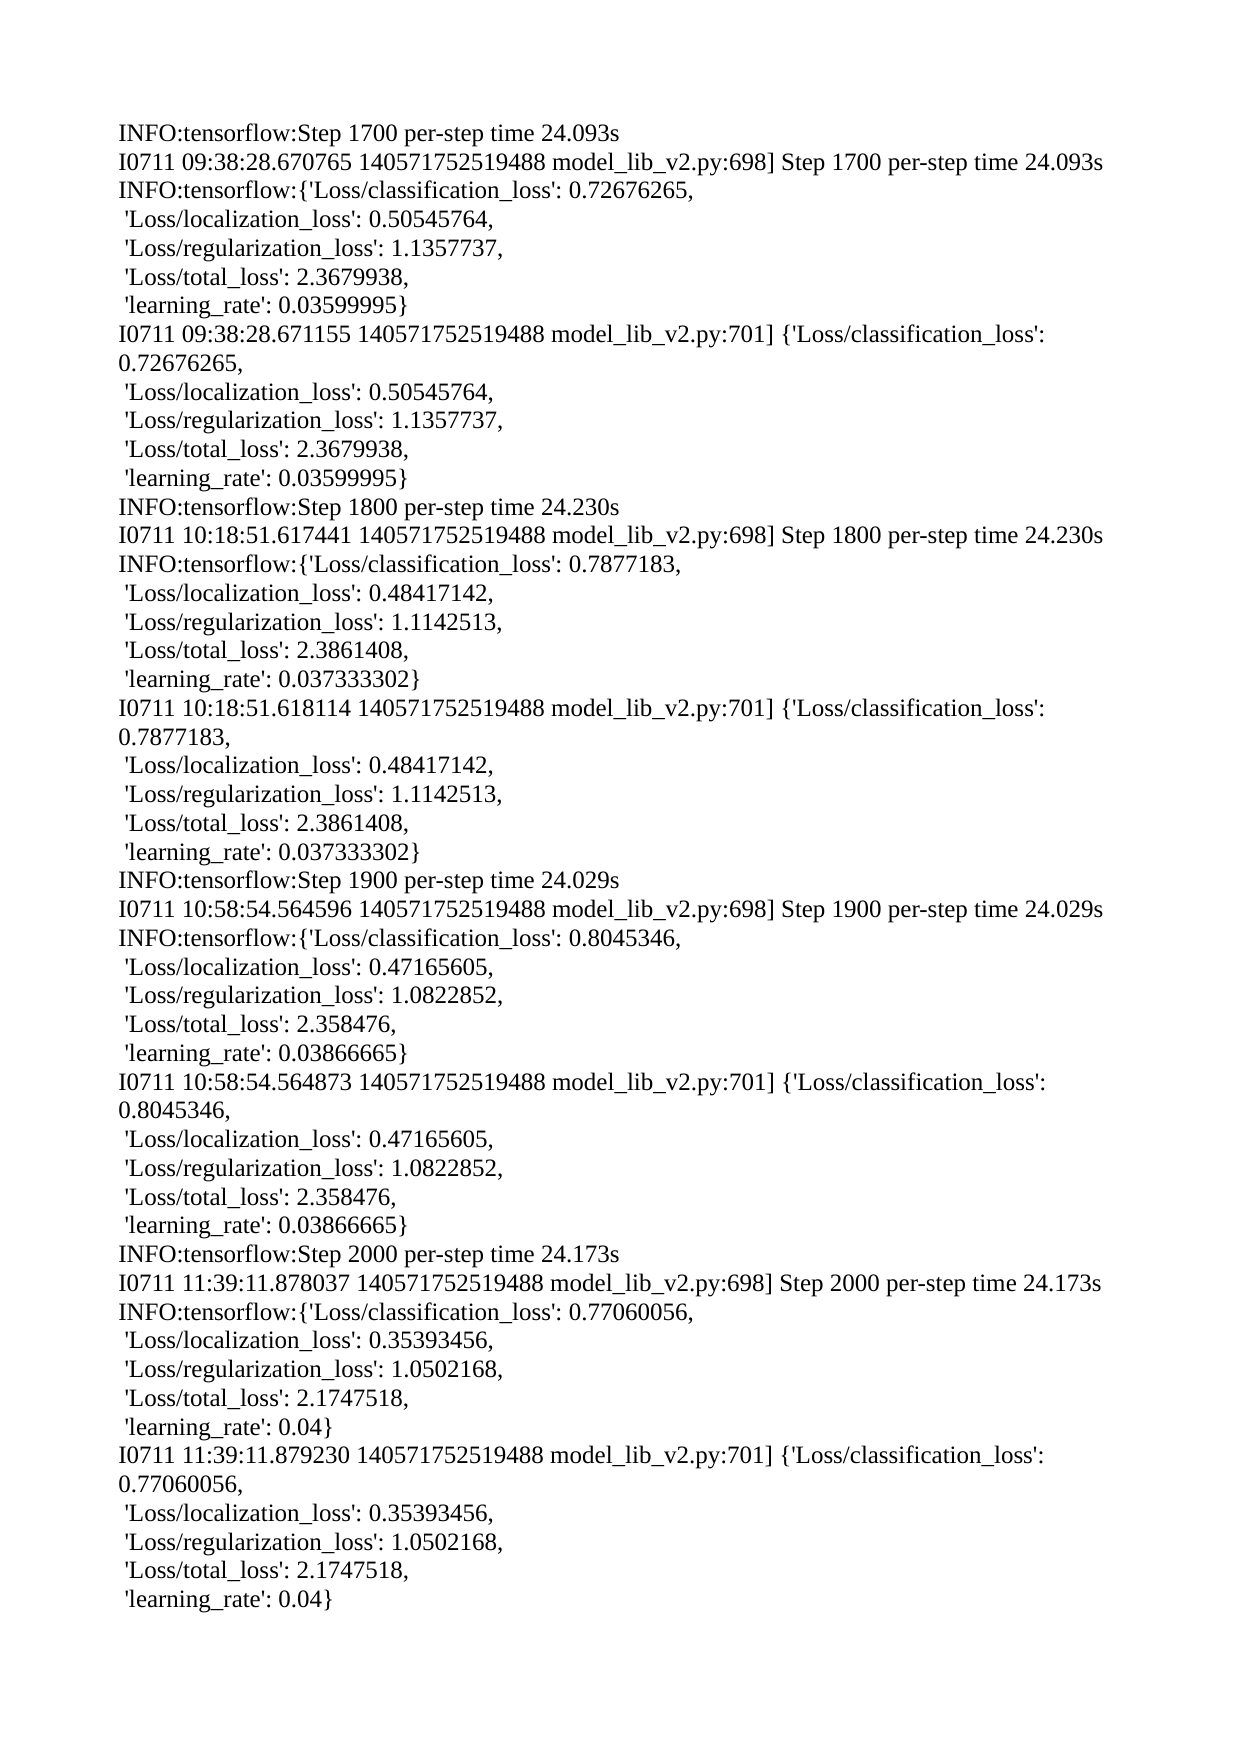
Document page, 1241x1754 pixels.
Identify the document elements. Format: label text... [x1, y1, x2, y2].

text 'Loss/regularization_loss': 1.1357737, [118, 233, 1122, 262]
text I0711 10:58:54.564596 140571752519488 model_lib_v2.py:698] Step 1900 per-step time 24.029s [118, 894, 1122, 923]
text 'Loss/localization_loss': 0.50545764, [118, 204, 1122, 233]
text 'Loss/localization_loss': 0.35393456, [118, 1326, 1122, 1354]
text 'Loss/total_loss': 2.3861408, [118, 636, 1122, 664]
text 'Loss/localization_loss': 0.47165605, [118, 1124, 1122, 1153]
text INFO:tensorflow:Step 1800 per-step time 24.230s [118, 492, 1122, 521]
text INFO:tensorflow:Step 1900 per-step time 24.029s [118, 866, 1122, 894]
text 'Loss/localization_loss': 0.47165605, [118, 952, 1122, 981]
text 'Loss/total_loss': 2.3679938, [118, 262, 1122, 291]
text 'Loss/regularization_loss': 1.0502168, [118, 1354, 1122, 1383]
text 'learning_rate': 0.03866665} [118, 1038, 1122, 1067]
text I0711 11:39:11.879230 140571752519488 model_lib_v2.py:701] {'Loss/classification_loss': 0.77060056, [118, 1441, 1122, 1498]
text 'Loss/total_loss': 2.3679938, [118, 434, 1122, 463]
text 'Loss/total_loss': 2.358476, [118, 1009, 1122, 1038]
text 'Loss/total_loss': 2.358476, [118, 1182, 1122, 1211]
text I0711 09:38:28.670765 140571752519488 model_lib_v2.py:698] Step 1700 per-step time 24.093s [118, 147, 1122, 176]
text I0711 10:18:51.617441 140571752519488 model_lib_v2.py:698] Step 1800 per-step time 24.230s [118, 521, 1122, 549]
text 'learning_rate': 0.037333302} [118, 837, 1122, 866]
text 'Loss/localization_loss': 0.48417142, [118, 578, 1122, 607]
text 'Loss/total_loss': 2.1747518, [118, 1556, 1122, 1584]
text 'learning_rate': 0.03599995} [118, 463, 1122, 492]
text INFO:tensorflow:Step 2000 per-step time 24.173s [118, 1239, 1122, 1268]
text 'Loss/regularization_loss': 1.0502168, [118, 1527, 1122, 1556]
text 'learning_rate': 0.04} [118, 1584, 1122, 1613]
text 'Loss/regularization_loss': 1.0822852, [118, 1153, 1122, 1182]
text 'Loss/total_loss': 2.1747518, [118, 1383, 1122, 1412]
text INFO:tensorflow:Step 1700 per-step time 24.093s [118, 118, 1122, 147]
text 'learning_rate': 0.03866665} [118, 1211, 1122, 1239]
text I0711 11:39:11.878037 140571752519488 model_lib_v2.py:698] Step 2000 per-step time 24.173s [118, 1268, 1122, 1297]
text 'learning_rate': 0.037333302} [118, 664, 1122, 693]
text INFO:tensorflow:{'Loss/classification_loss': 0.77060056, [118, 1297, 1122, 1326]
text 'learning_rate': 0.04} [118, 1412, 1122, 1441]
text I0711 10:18:51.618114 140571752519488 model_lib_v2.py:701] {'Loss/classification_loss': 0.7877183, [118, 693, 1122, 751]
text 'Loss/regularization_loss': 1.1142513, [118, 607, 1122, 636]
text 'Loss/localization_loss': 0.50545764, [118, 377, 1122, 406]
text I0711 09:38:28.671155 140571752519488 model_lib_v2.py:701] {'Loss/classification_loss': 0.72676265, [118, 319, 1122, 377]
text INFO:tensorflow:{'Loss/classification_loss': 0.72676265, [118, 176, 1122, 204]
text INFO:tensorflow:{'Loss/classification_loss': 0.8045346, [118, 923, 1122, 952]
text INFO:tensorflow:{'Loss/classification_loss': 0.7877183, [118, 549, 1122, 578]
text 'Loss/regularization_loss': 1.1357737, [118, 406, 1122, 434]
text I0711 10:58:54.564873 140571752519488 model_lib_v2.py:701] {'Loss/classification_loss': 0.8045346, [118, 1067, 1122, 1124]
text 'Loss/total_loss': 2.3861408, [118, 808, 1122, 837]
text 'Loss/localization_loss': 0.35393456, [118, 1498, 1122, 1527]
text 'learning_rate': 0.03599995} [118, 291, 1122, 319]
text 'Loss/regularization_loss': 1.1142513, [118, 779, 1122, 808]
text 'Loss/regularization_loss': 1.0822852, [118, 981, 1122, 1009]
text 'Loss/localization_loss': 0.48417142, [118, 751, 1122, 779]
